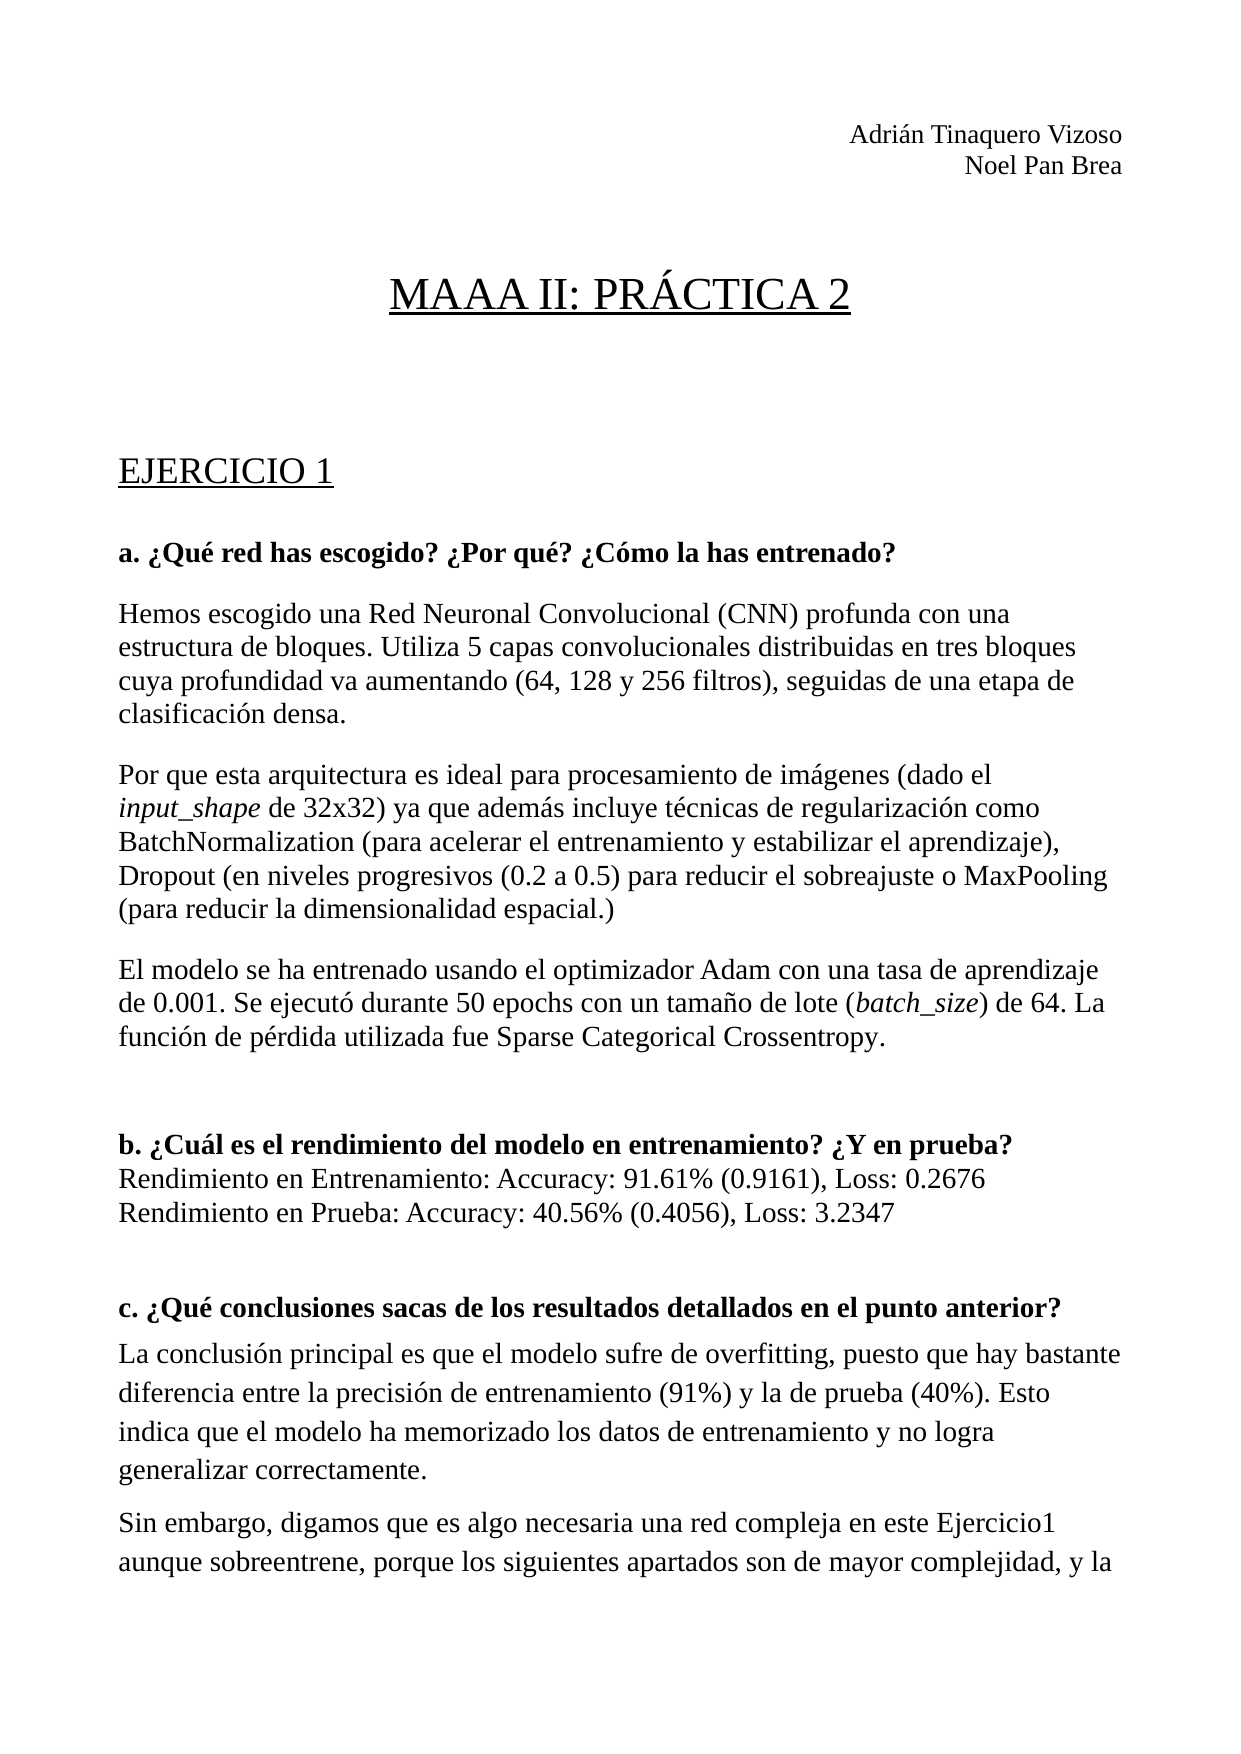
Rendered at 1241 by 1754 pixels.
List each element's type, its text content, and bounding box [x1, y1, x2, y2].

text Adrián Tinaquero Vizoso [118, 118, 1122, 149]
text Noel Pan Brea [118, 149, 1122, 180]
subtitle Rendimiento en Entrenamiento: Accuracy: 91.61% (0.9161), Loss: 0.2676 [118, 1161, 1122, 1195]
subtitle Rendimiento en Prueba: Accuracy: 40.56% (0.4056), Loss: 3.2347 [118, 1195, 1122, 1228]
subtitle b. ¿Cuál es el rendimiento del modelo en entrenamiento? ¿Y en prueba? [118, 1127, 1122, 1161]
subtitle El modelo se ha entrenado usando el optimizador Adam con una tasa de aprendizaje de 0.001. Se ejecutó durante 50 epochs con un tamaño de lote (batch_size) de 64. La función de pérdida utilizada fue Sparse Categorical Crossentropy. [118, 952, 1122, 1052]
subtitle a. ¿Qué red has escogido? ¿Por qué? ¿Cómo la has entrenado? [118, 535, 1122, 569]
text La conclusión principal es que el modelo sufre de overfitting, puesto que hay bastante diferencia entre la precisión de entrenamiento (91%) y la de prueba (40%). Esto indica que el modelo ha memorizado los datos de entrenamiento y no logra generalizar correctamente. [118, 1337, 1122, 1486]
subtitle Por que esta arquitectura es ideal para procesamiento de imágenes (dado el input_shape de 32x32) ya que además incluye técnicas de regularización como BatchNormalization (para acelerar el entrenamiento y estabilizar el aprendizaje), Dropout (en niveles progresivos (0.2 a 0.5) para reducir el sobreajuste o MaxPooling (para reducir la dimensionalidad espacial.) [118, 757, 1122, 925]
subtitle Hemos escogido una Red Neuronal Convolucional (CNN) profunda con una estructura de bloques. Utiliza 5 capas convolucionales distribuidas en tres bloques cuya profundidad va aumentando (64, 128 y 256 filtros), seguidas de una etapa de clasificación densa. [118, 596, 1122, 730]
text EJERCICIO 1 [118, 449, 1122, 492]
text Sin embargo, digamos que es algo necesaria una red compleja en este Ejercicio1 aunque sobreentrene, porque los siguientes apartados son de mayor complejidad, y la [118, 1505, 1122, 1577]
text MAAA II: PRÁCTICA 2 [118, 267, 1122, 319]
subtitle c. ¿Qué conclusiones sacas de los resultados detallados en el punto anterior? [118, 1291, 1122, 1324]
